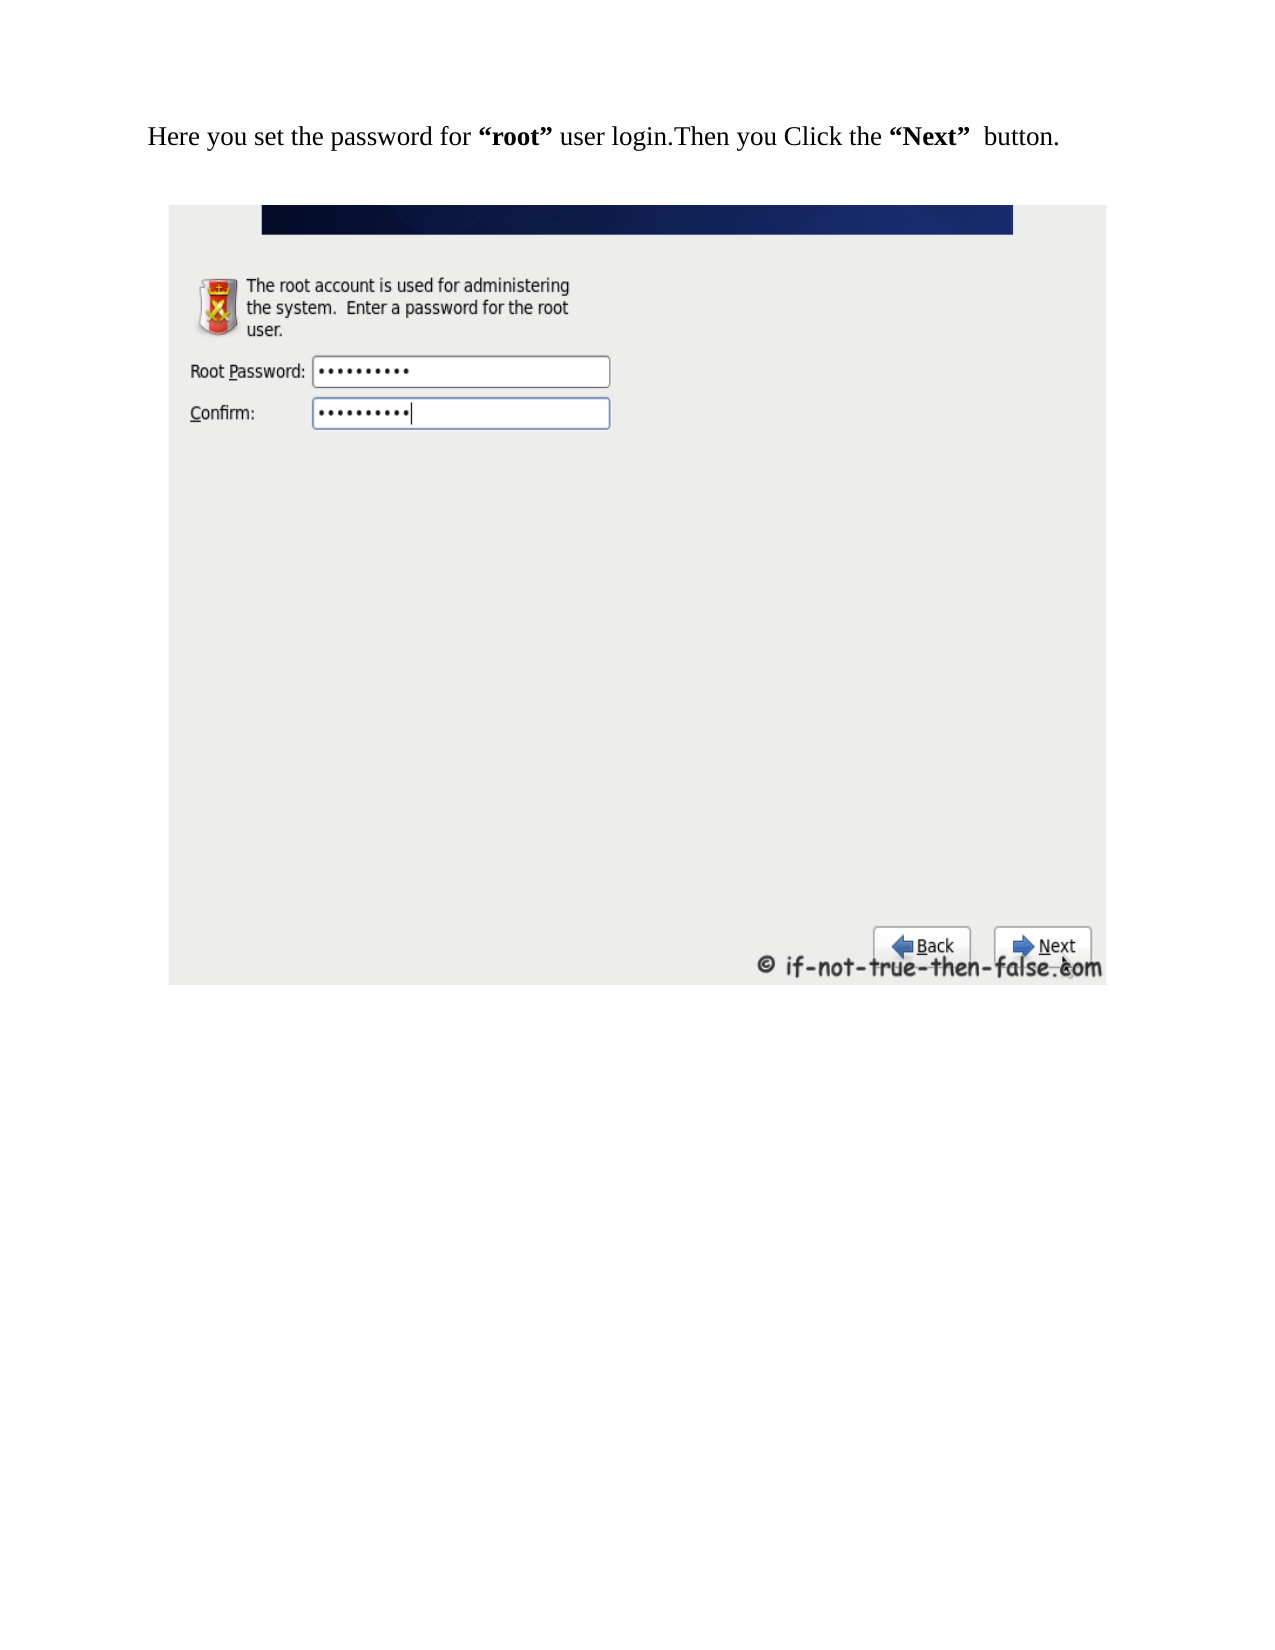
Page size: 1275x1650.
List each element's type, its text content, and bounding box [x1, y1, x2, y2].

subtitle Here you set the password for “root” user login.Then you Click the “Next” button. [118, 118, 1157, 152]
picture [168, 205, 1107, 985]
